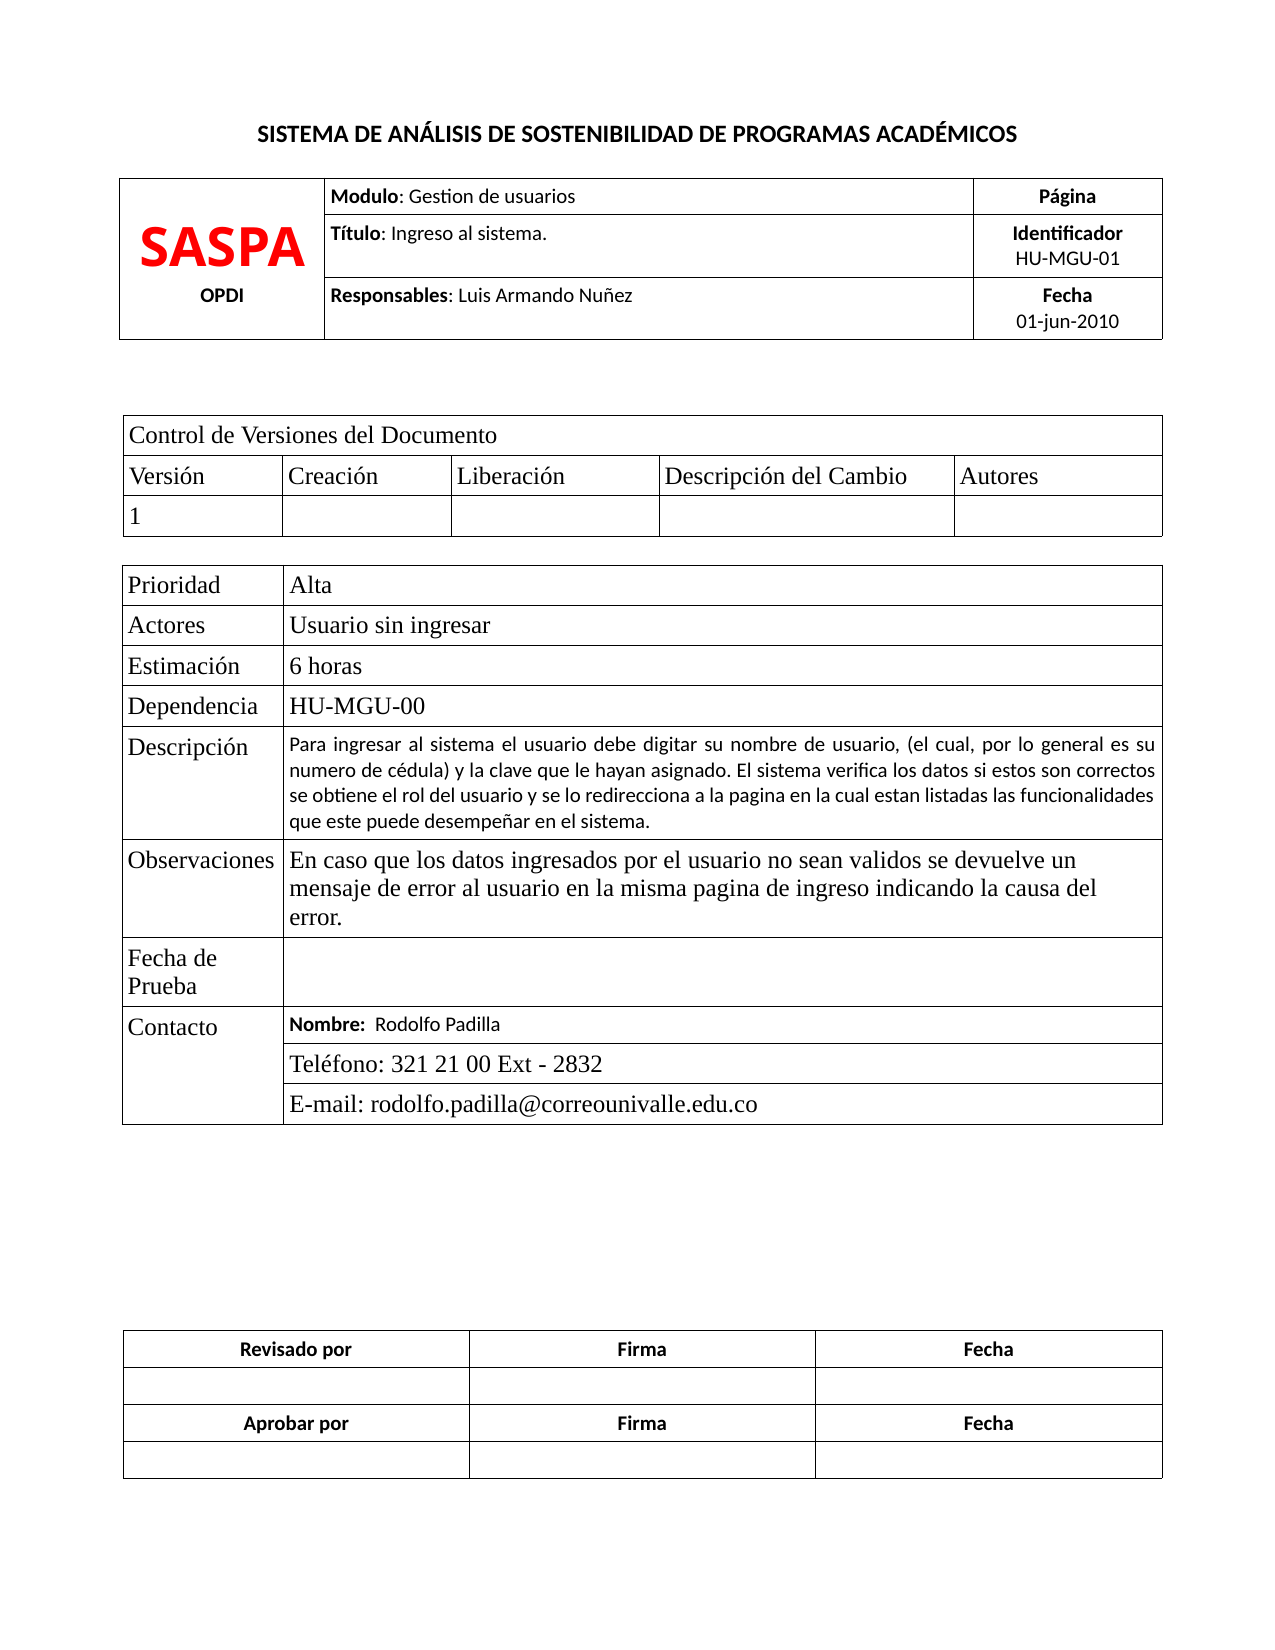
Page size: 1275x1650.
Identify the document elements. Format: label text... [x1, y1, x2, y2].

table_cell Versión [124, 456, 282, 495]
table_cell Descripción [123, 727, 283, 839]
table_cell En caso que los datos ingresados por el usuario no sean validos se devuelve un mensaje de error al usuario en la misma pagina de ingreso indicando la causa del error. [284, 840, 1162, 937]
table_cell 6 horas [284, 646, 1162, 685]
table_cell [660, 496, 954, 536]
table_cell Nombre: Rodolfo Padilla [284, 1007, 1162, 1043]
table_cell Contacto [123, 1007, 283, 1123]
table_cell Estimación [123, 646, 283, 685]
table_header Prioridad [123, 566, 283, 605]
table_cell Usuario sin ingresar [284, 606, 1162, 645]
table_cell Liberación [452, 456, 659, 495]
table_cell Autores [955, 456, 1162, 495]
table_cell Fecha de Prueba [123, 938, 283, 1006]
table_cell [955, 496, 1162, 536]
table_cell [283, 496, 451, 536]
table_cell E-mail: rodolfo.padilla@correounivalle.edu.co [284, 1084, 1162, 1123]
table_cell Descripción del Cambio [660, 456, 954, 495]
table_cell Teléfono: 321 21 00 Ext - 2832 [284, 1044, 1162, 1083]
table_header Control de Versiones del Documento [124, 416, 1162, 455]
table_cell Actores [123, 606, 283, 645]
table_cell HU-MGU-00 [284, 686, 1162, 726]
table_header Alta [284, 566, 1162, 605]
table_cell [284, 938, 1162, 1006]
table_cell 1 [124, 496, 282, 536]
table_cell Creación [283, 456, 451, 495]
table_cell Dependencia [123, 686, 283, 726]
table_cell Para ingresar al sistema el usuario debe digitar su nombre de usuario, (el cual, por lo general es su numero de cédula) y la clave que le hayan asignado. El sistema verifica los datos si estos son correctos se obtiene el rol del usuario y se lo redirecciona a la pagina en la cual estan listadas las funcionalidades que este puede desempeñar en el sistema. [284, 727, 1162, 839]
table_cell Observaciones [123, 840, 283, 937]
table_cell [452, 496, 659, 536]
